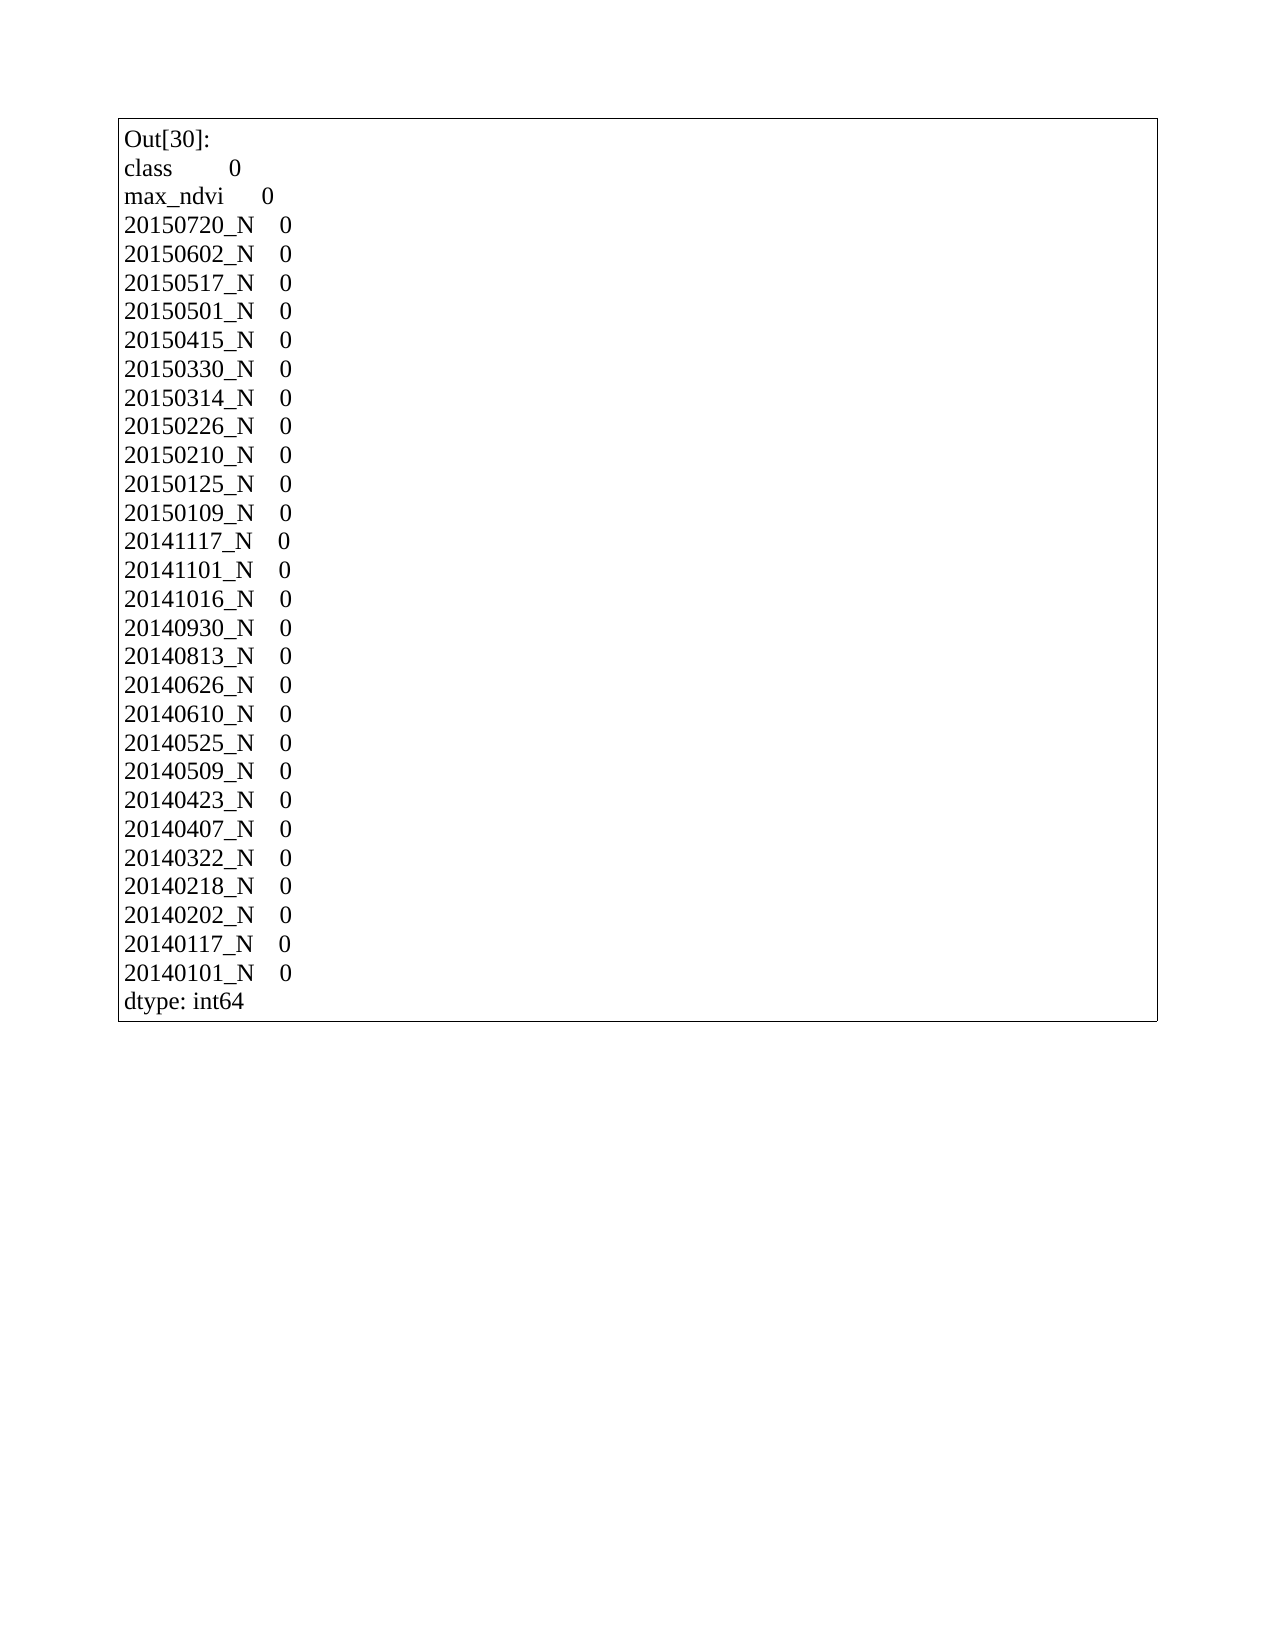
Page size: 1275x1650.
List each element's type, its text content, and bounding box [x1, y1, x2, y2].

table_header Out[30]: class 0 max_ndvi 0 20150720_N 0 20150602_N 0 20150517_N 0 20150501_N 0 20150415_N 0 20150330_N 0 20150314_N 0 20150226_N 0 20150210_N 0 20150125_N 0 20150109_N 0 20141117_N 0 20141101_N 0 20141016_N 0 20140930_N 0 20140813_N 0 20140626_N 0 20140610_N 0 20140525_N 0 20140509_N 0 20140423_N 0 20140407_N 0 20140322_N 0 20140218_N 0 20140202_N 0 20140117_N 0 20140101_N 0 dtype: int64 [119, 119, 1157, 1021]
